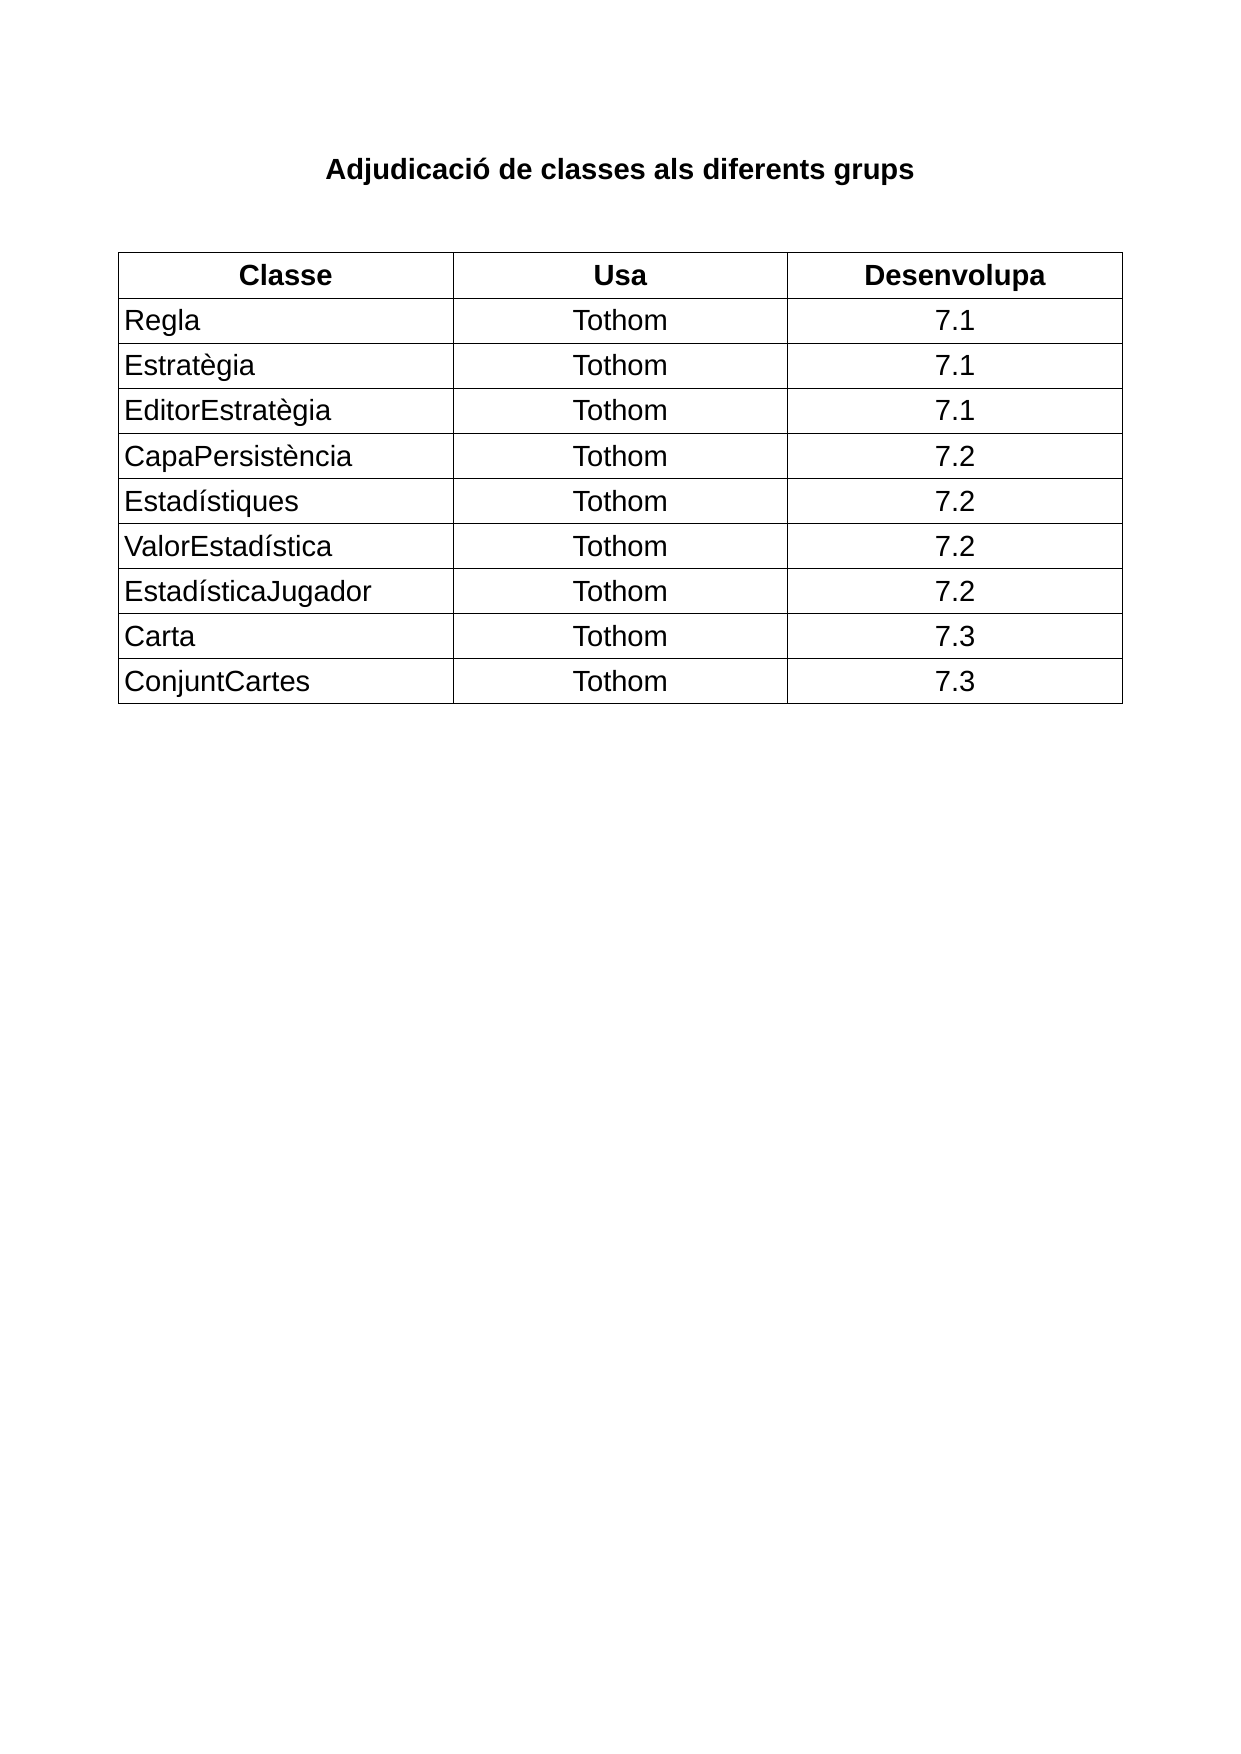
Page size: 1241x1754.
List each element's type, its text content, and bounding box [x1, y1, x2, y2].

table_cell CapaPersistència [119, 434, 453, 478]
table_cell 7.3 [788, 659, 1122, 703]
table_cell ValorEstadística [119, 524, 453, 568]
table_cell 7.3 [788, 614, 1122, 658]
table_cell 7.1 [788, 299, 1122, 342]
table_cell Tothom [454, 659, 787, 703]
table_cell Regla [119, 299, 453, 342]
table_cell 7.2 [788, 569, 1122, 613]
table_cell Estadístiques [119, 479, 453, 523]
table_cell EstadísticaJugador [119, 569, 453, 613]
table_cell Tothom [454, 299, 787, 342]
table_header Usa [454, 253, 787, 297]
table_cell Tothom [454, 524, 787, 568]
table_cell Tothom [454, 389, 787, 433]
table_header Desenvolupa [788, 253, 1122, 297]
table_cell 7.2 [788, 524, 1122, 568]
table_cell Estratègia [119, 344, 453, 388]
table_cell EditorEstratègia [119, 389, 453, 433]
table_cell 7.2 [788, 434, 1122, 478]
table_cell ConjuntCartes [119, 659, 453, 703]
table_cell Tothom [454, 344, 787, 388]
table_cell Tothom [454, 479, 787, 523]
table_cell 7.2 [788, 479, 1122, 523]
table_cell Tothom [454, 569, 787, 613]
table_cell Tothom [454, 614, 787, 658]
table_header Classe [119, 253, 453, 297]
table_cell Carta [119, 614, 453, 658]
table_cell Tothom [454, 434, 787, 478]
table_cell 7.1 [788, 344, 1122, 388]
table_cell 7.1 [788, 389, 1122, 433]
text Adjudicació de classes als diferents grups [118, 152, 1122, 185]
